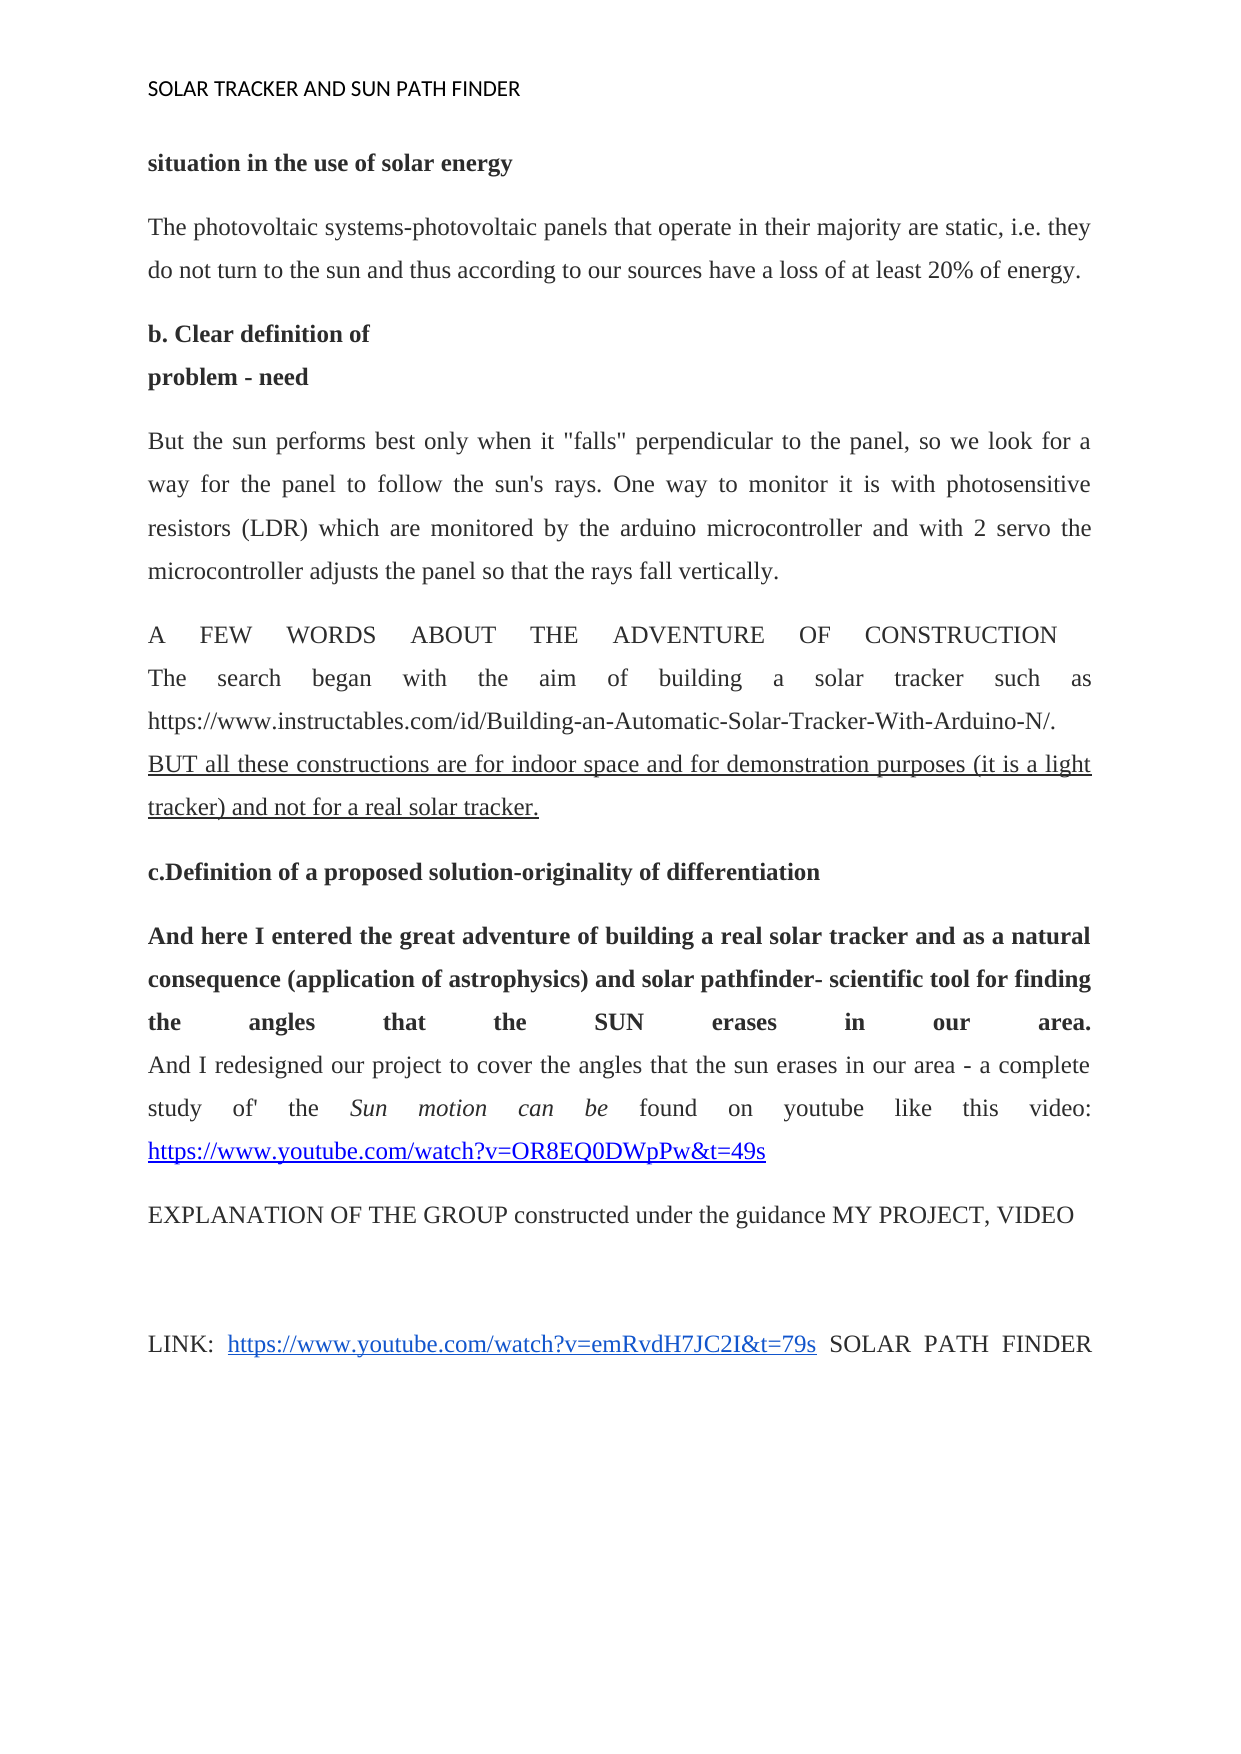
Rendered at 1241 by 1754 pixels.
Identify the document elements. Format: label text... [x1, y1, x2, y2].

text And here I entered the great adventure of building a real solar tracker and as a natural consequence (application of astrophysics) and solar pathfinder- scientific tool for finding the angles that the SUN erases in our area. And I redesigned our project to cover the angles that the sun erases in our area - a complete study of' the Sun motion can be found on youtube like this video: https://www.youtube.com/watch?v=OR8EQ0DWpPw&t=49s [148, 921, 1092, 1165]
text A FEW WORDS ABOUT THE ADVENTURE OF CONSTRUCTION The search began with the aim of building a solar tracker such as https://www.instructables.com/id/Building-an-Automatic-Solar-Tracker-With-Arduino-N/. BUT all these constructions are for indoor space and for demonstration purposes (it is a light [148, 620, 1092, 774]
text LINK: https://www.youtube.com/watch?v=emRvdH7JC2I&t=79s SOLAR PATH FINDER [148, 1329, 1092, 1358]
text EXPLANATION OF THE GROUP constructed under the guidance MY PROJECT, VIDEO [148, 1201, 1092, 1229]
text tracker) and not for a real solar tracker. [148, 776, 1092, 821]
text b. Clear definition of problem - need [148, 319, 1092, 391]
text The photovoltaic systems-photovoltaic panels that operate in their majority are static, i.e. they do not turn to the sun and thus according to our sources have a loss of at least 20% of energy. [148, 212, 1092, 284]
text situation in the use of solar energy [148, 148, 1092, 176]
text c.Definition of a proposed solution-originality of differentiation [148, 857, 1092, 885]
text But the sun performs best only when it "falls" perpendicular to the panel, so we look for a way for the panel to follow the sun's rays. One way to monitor it is with photosensitive resistors (LDR) which are monitored by the arduino microcontroller and with 2 servo the microcontroller adjusts the panel so that the rays fall vertically. [148, 426, 1092, 584]
